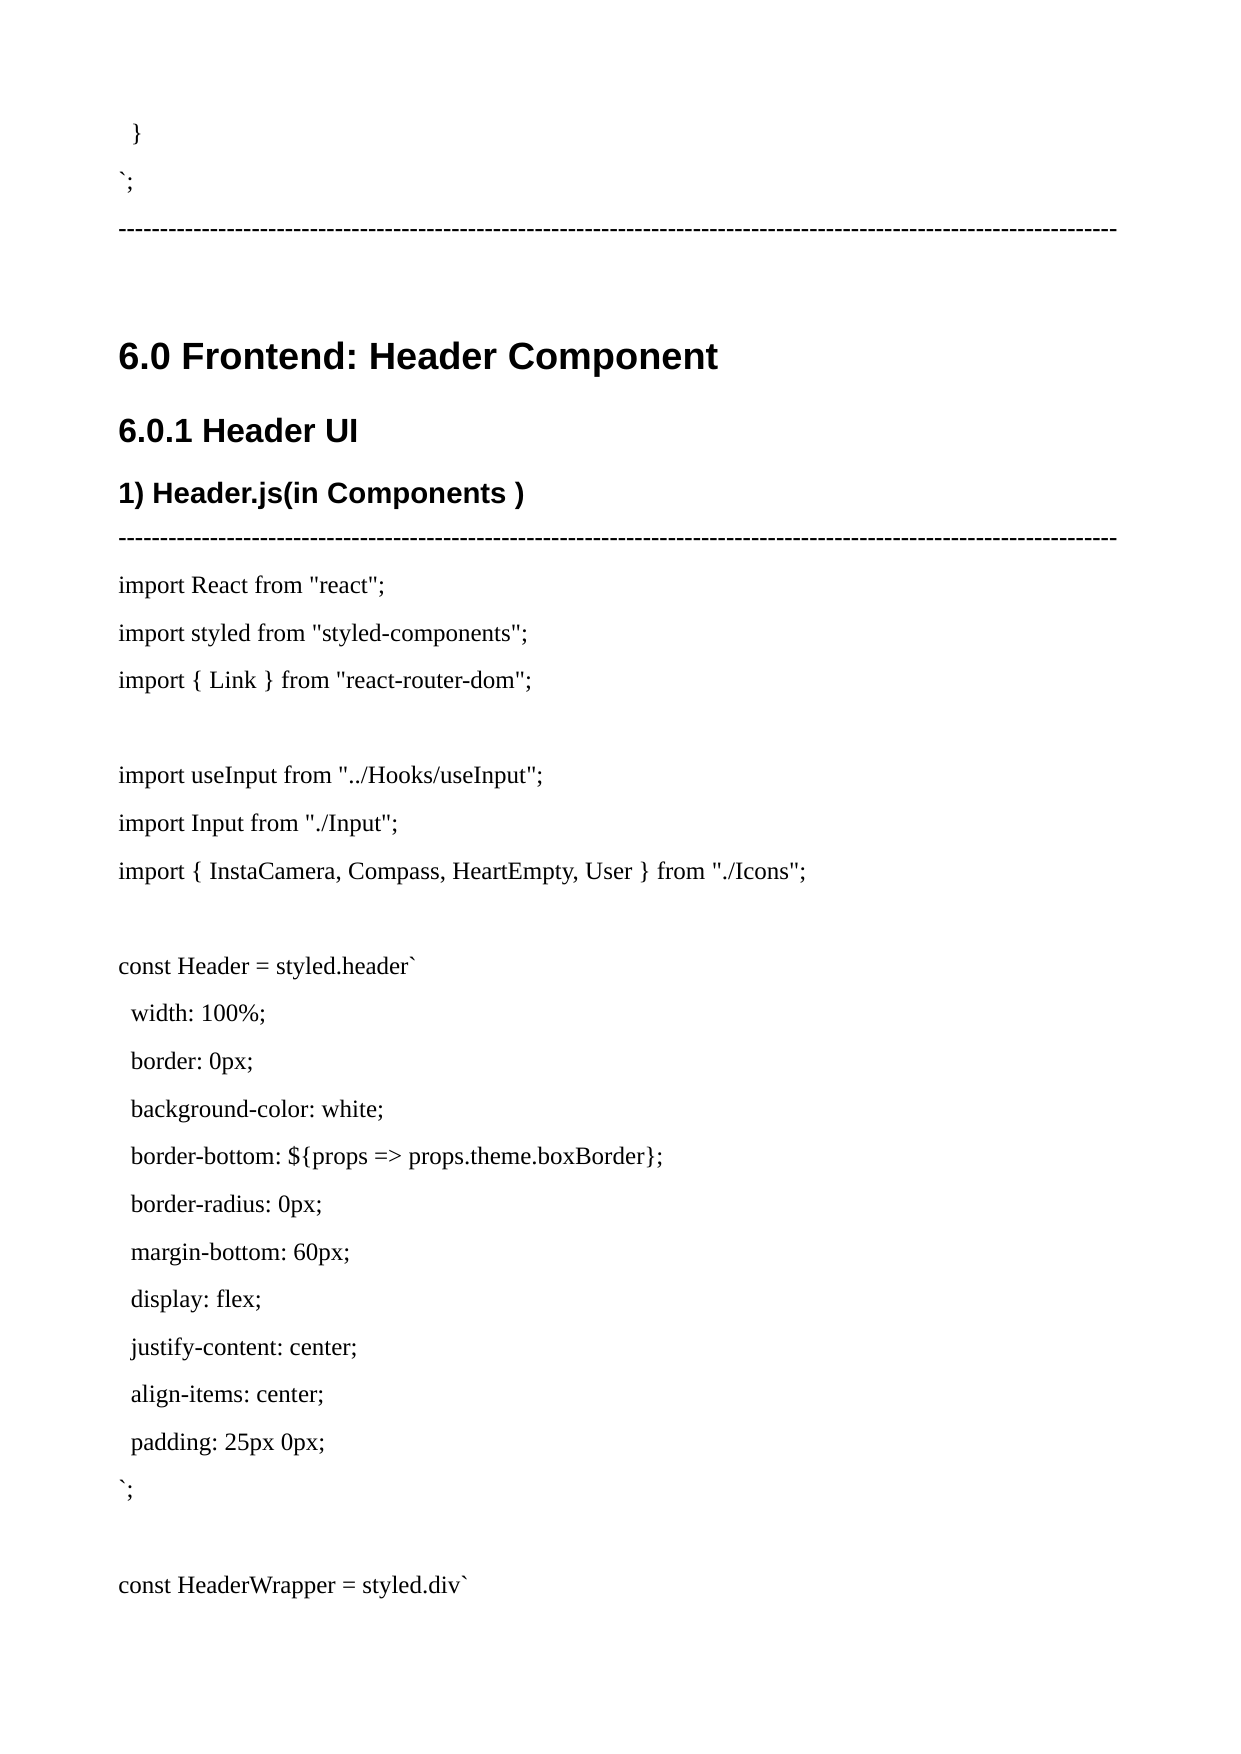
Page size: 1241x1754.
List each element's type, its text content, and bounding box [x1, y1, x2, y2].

text import { Link } from "react-router-dom"; [118, 665, 1122, 694]
text border: 0px; [118, 1046, 1122, 1075]
text width: 100%; [118, 998, 1122, 1027]
text border-bottom: ${props => props.theme.boxBorder}; [118, 1141, 1122, 1170]
text border-radius: 0px; [118, 1189, 1122, 1218]
text display: flex; [118, 1284, 1122, 1313]
text import useInput from "../Hooks/useInput"; [118, 761, 1122, 789]
text const Header = styled.header` [118, 951, 1122, 980]
text ------------------------------------------------------------------------------------------------------------------------ [118, 213, 1122, 242]
text import Input from "./Input"; [118, 808, 1122, 837]
text } [118, 118, 1122, 147]
text const HeaderWrapper = styled.div` [118, 1570, 1122, 1598]
text ------------------------------------------------------------------------------------------------------------------------ [118, 522, 1122, 551]
subtitle 1) Header.js(in Components ) [118, 476, 1122, 510]
text padding: 25px 0px; [118, 1427, 1122, 1456]
text `; [118, 1474, 1122, 1503]
text import styled from "styled-components"; [118, 618, 1122, 646]
text import { InstaCamera, Compass, HeartEmpty, User } from "./Icons"; [118, 856, 1122, 884]
text align-items: center; [118, 1379, 1122, 1408]
text `; [118, 166, 1122, 194]
subtitle 6.0.1 Header UI [118, 411, 1122, 449]
text import React from "react"; [118, 570, 1122, 599]
text justify-content: center; [118, 1332, 1122, 1361]
subtitle 6.0 Frontend: Header Component [118, 333, 1122, 377]
text background-color: white; [118, 1094, 1122, 1122]
text margin-bottom: 60px; [118, 1237, 1122, 1265]
